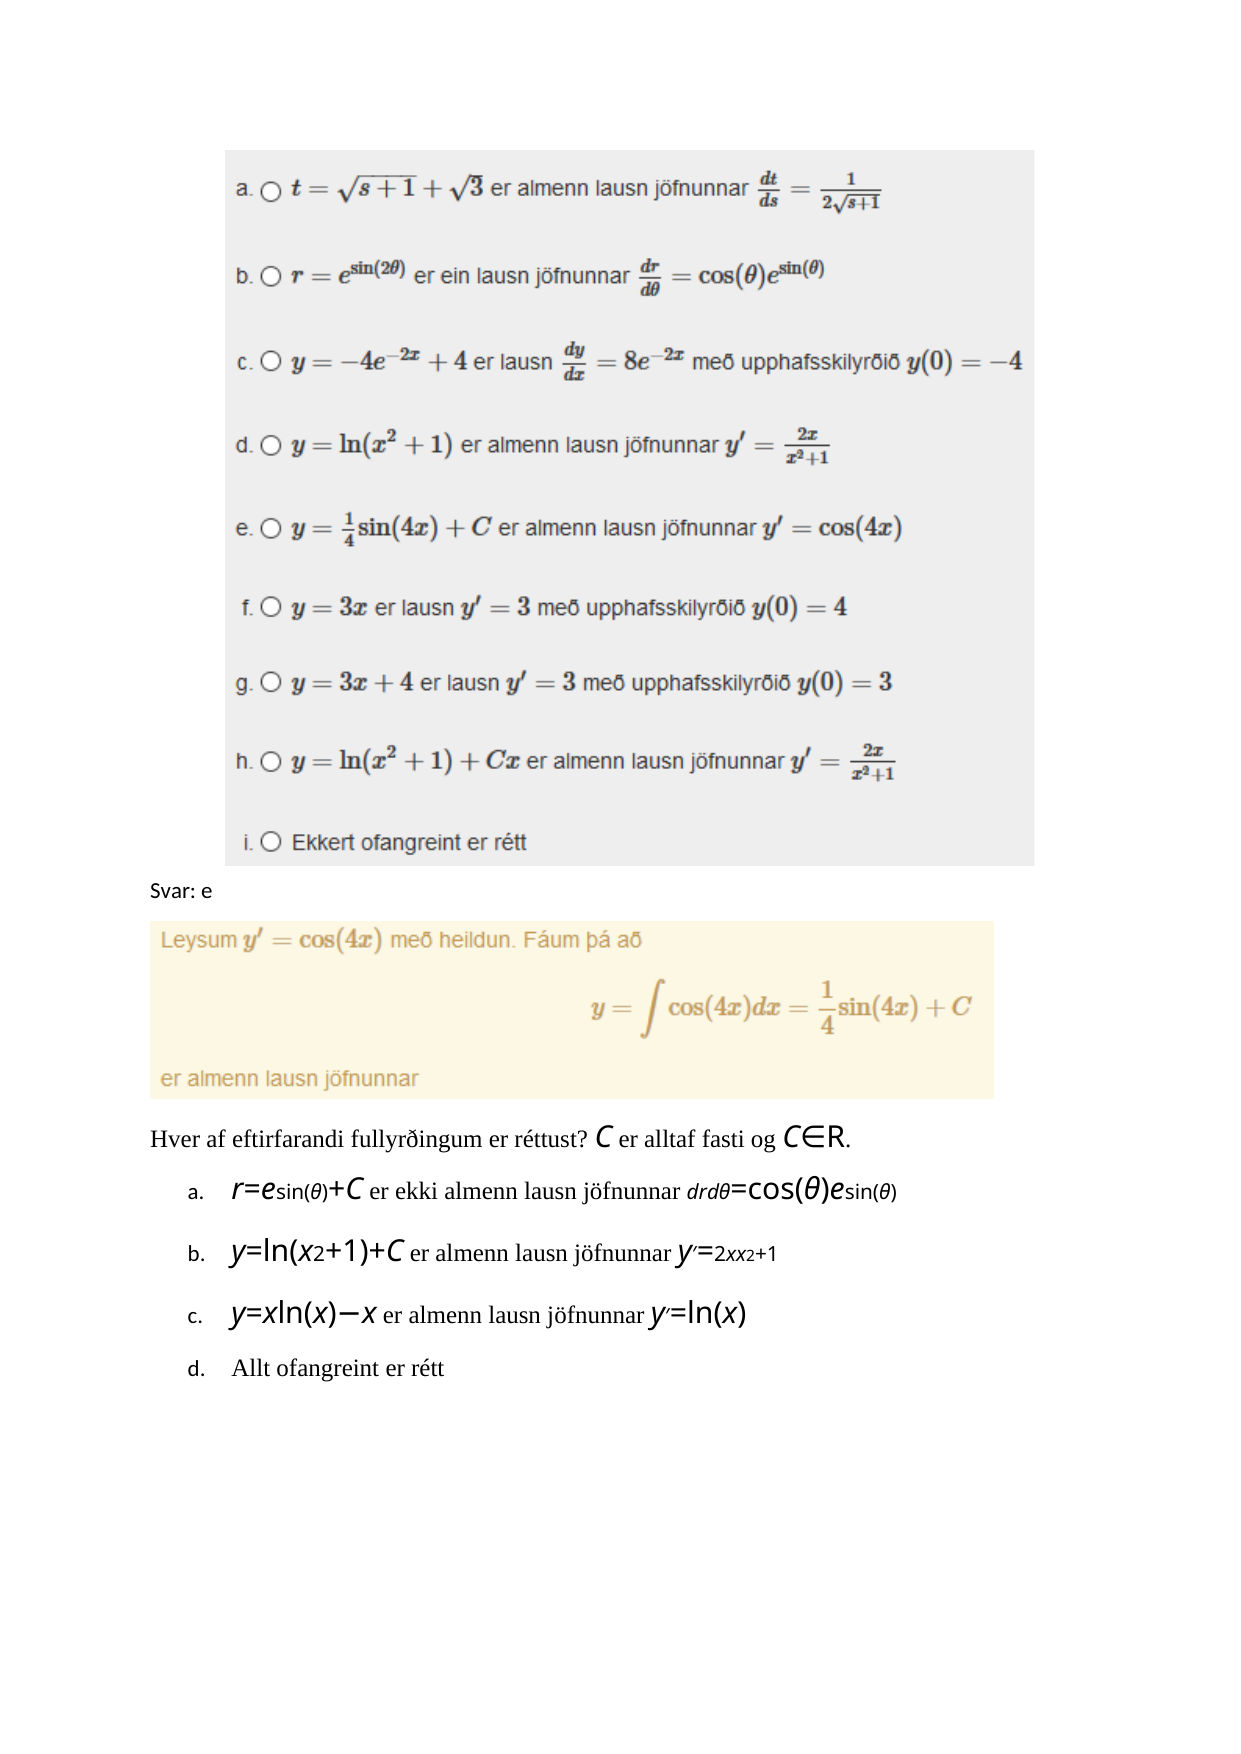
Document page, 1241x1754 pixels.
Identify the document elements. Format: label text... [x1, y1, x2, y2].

text Svar: e [150, 876, 1090, 904]
list y=ln(x2+1)+C er almenn lausn jöfnunnar y′=2xx2+1 [187, 1229, 1090, 1270]
text Hver af eftirfarandi fullyrðingum er réttust? C er alltaf fasti og C∈R. [150, 1116, 1090, 1157]
list r=esin(θ)+C er ekki almenn lausn jöfnunnar drdθ=cos(θ)esin(θ) [187, 1167, 1090, 1208]
list Allt ofangreint er rétt [187, 1353, 1090, 1382]
list y=xln(x)−x er almenn lausn jöfnunnar y′=ln(x) [187, 1291, 1090, 1332]
